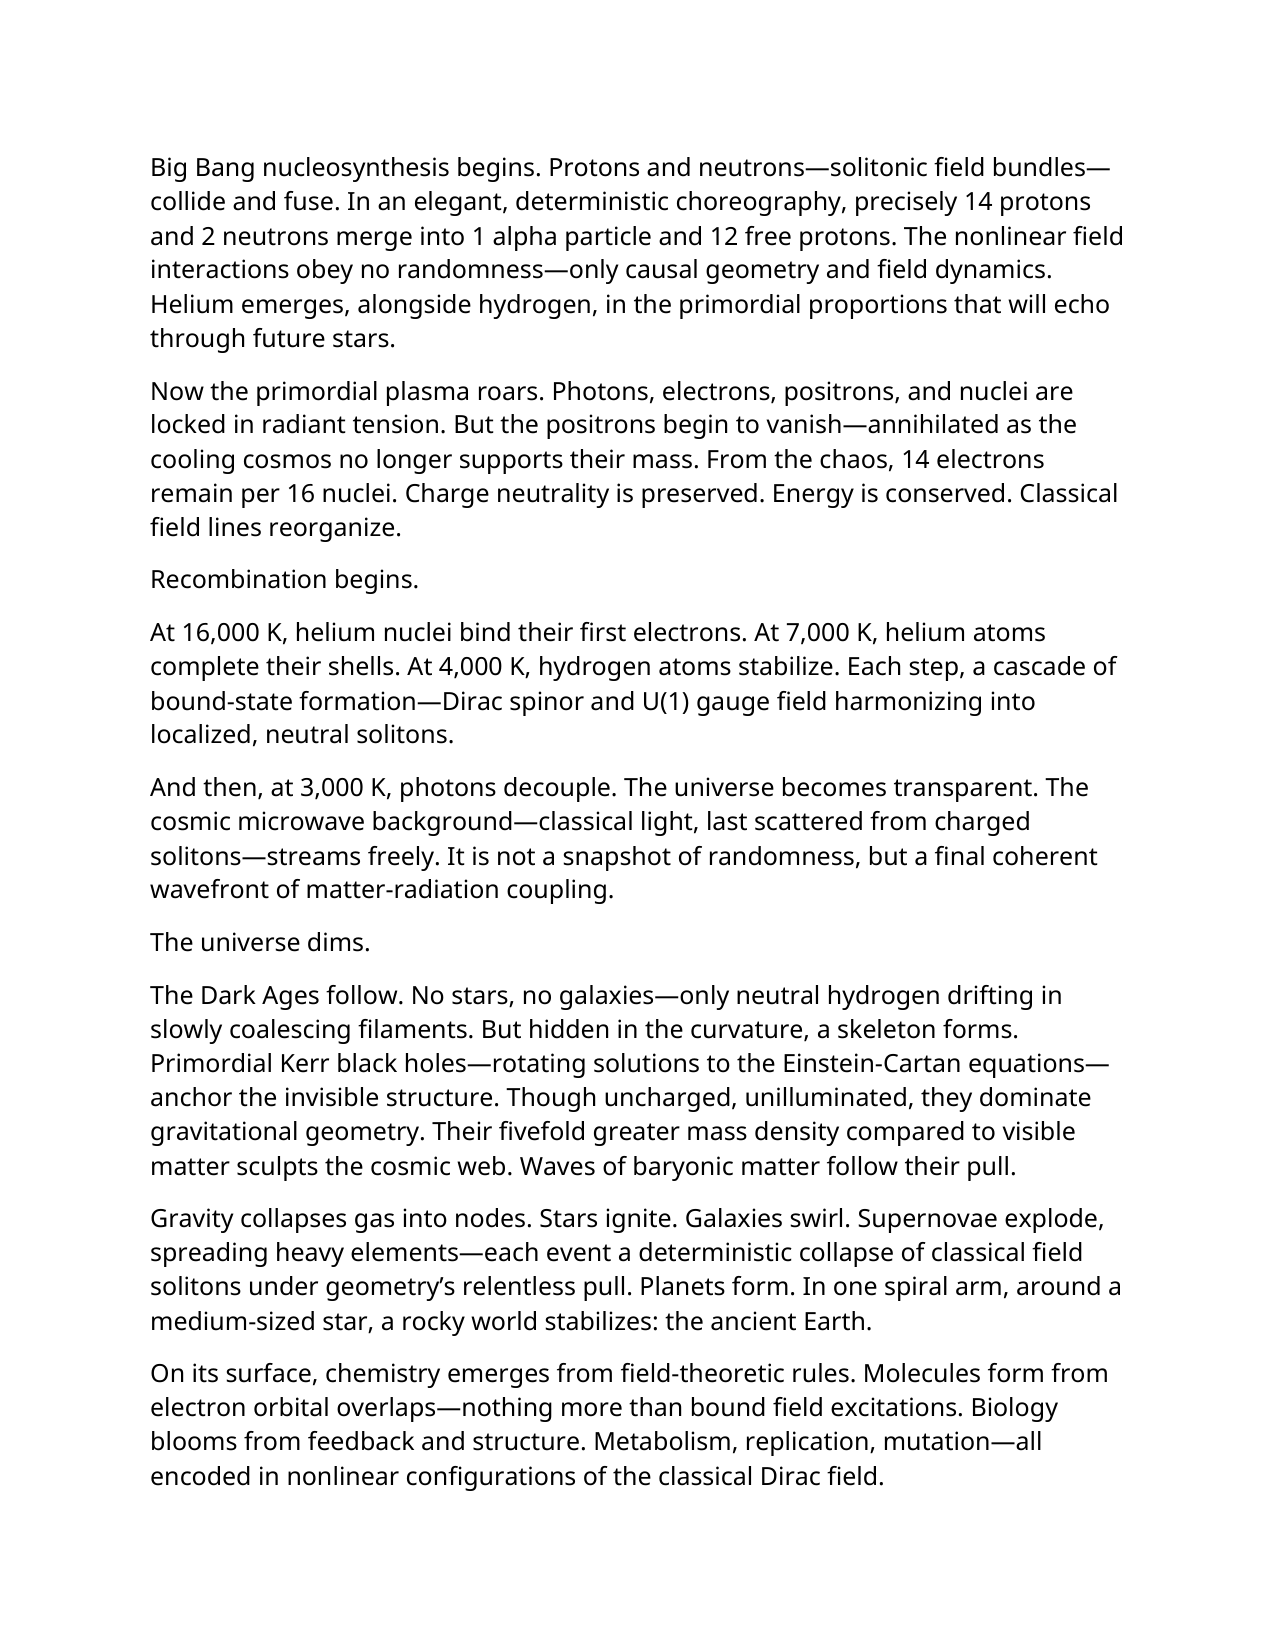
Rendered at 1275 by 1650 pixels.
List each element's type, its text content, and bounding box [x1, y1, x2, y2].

text And then, at 3,000 K, photons decouple. The universe becomes transparent. The cosmic microwave background—classical light, last scattered from charged solitons—streams freely. It is not a snapshot of randomness, but a final coherent wavefront of matter-radiation coupling. [150, 770, 1125, 906]
text At 16,000 K, helium nuclei bind their first electrons. At 7,000 K, helium atoms complete their shells. At 4,000 K, hydrogen atoms stabilize. Each step, a cascade of bound-state formation—Dirac spinor and U(1) gauge field harmonizing into localized, neutral solitons. [150, 615, 1125, 751]
text Recombination begins. [150, 562, 1125, 596]
text Now the primordial plasma roars. Photons, electrons, positrons, and nuclei are locked in radiant tension. But the positrons begin to vanish—annihilated as the cooling cosmos no longer supports their mass. From the chaos, 14 electrons remain per 16 nuclei. Charge neutrality is preserved. Energy is conserved. Classical field lines reorganize. [150, 373, 1125, 543]
text The universe dims. [150, 925, 1125, 959]
text The Dark Ages follow. No stars, no galaxies—only neutral hydrogen drifting in slowly coalescing filaments. But hidden in the curvature, a skeleton forms. Primordial Kerr black holes—rotating solutions to the Einstein-Cartan equations—anchor the invisible structure. Though uncharged, unilluminated, they dominate gravitational geometry. Their fivefold greater mass density compared to visible matter sculpts the cosmic web. Waves of baryonic matter follow their pull. [150, 978, 1125, 1182]
text Gravity collapses gas into nodes. Stars ignite. Galaxies swirl. Supernovae explode, spreading heavy elements—each event a deterministic collapse of classical field solitons under geometry’s relentless pull. Planets form. In one spiral arm, around a medium-sized star, a rocky world stabilizes: the ancient Earth. [150, 1201, 1125, 1337]
text On its surface, chemistry emerges from field-theoretic rules. Molecules form from electron orbital overlaps—nothing more than bound field excitations. Biology blooms from feedback and structure. Metabolism, replication, mutation—all encoded in nonlinear configurations of the classical Dirac field. [150, 1356, 1125, 1492]
text Big Bang nucleosynthesis begins. Protons and neutrons—solitonic field bundles—collide and fuse. In an elegant, deterministic choreography, precisely 14 protons and 2 neutrons merge into 1 alpha particle and 12 free protons. The nonlinear field interactions obey no randomness—only causal geometry and field dynamics. Helium emerges, alongside hydrogen, in the primordial proportions that will echo through future stars. [150, 150, 1125, 354]
